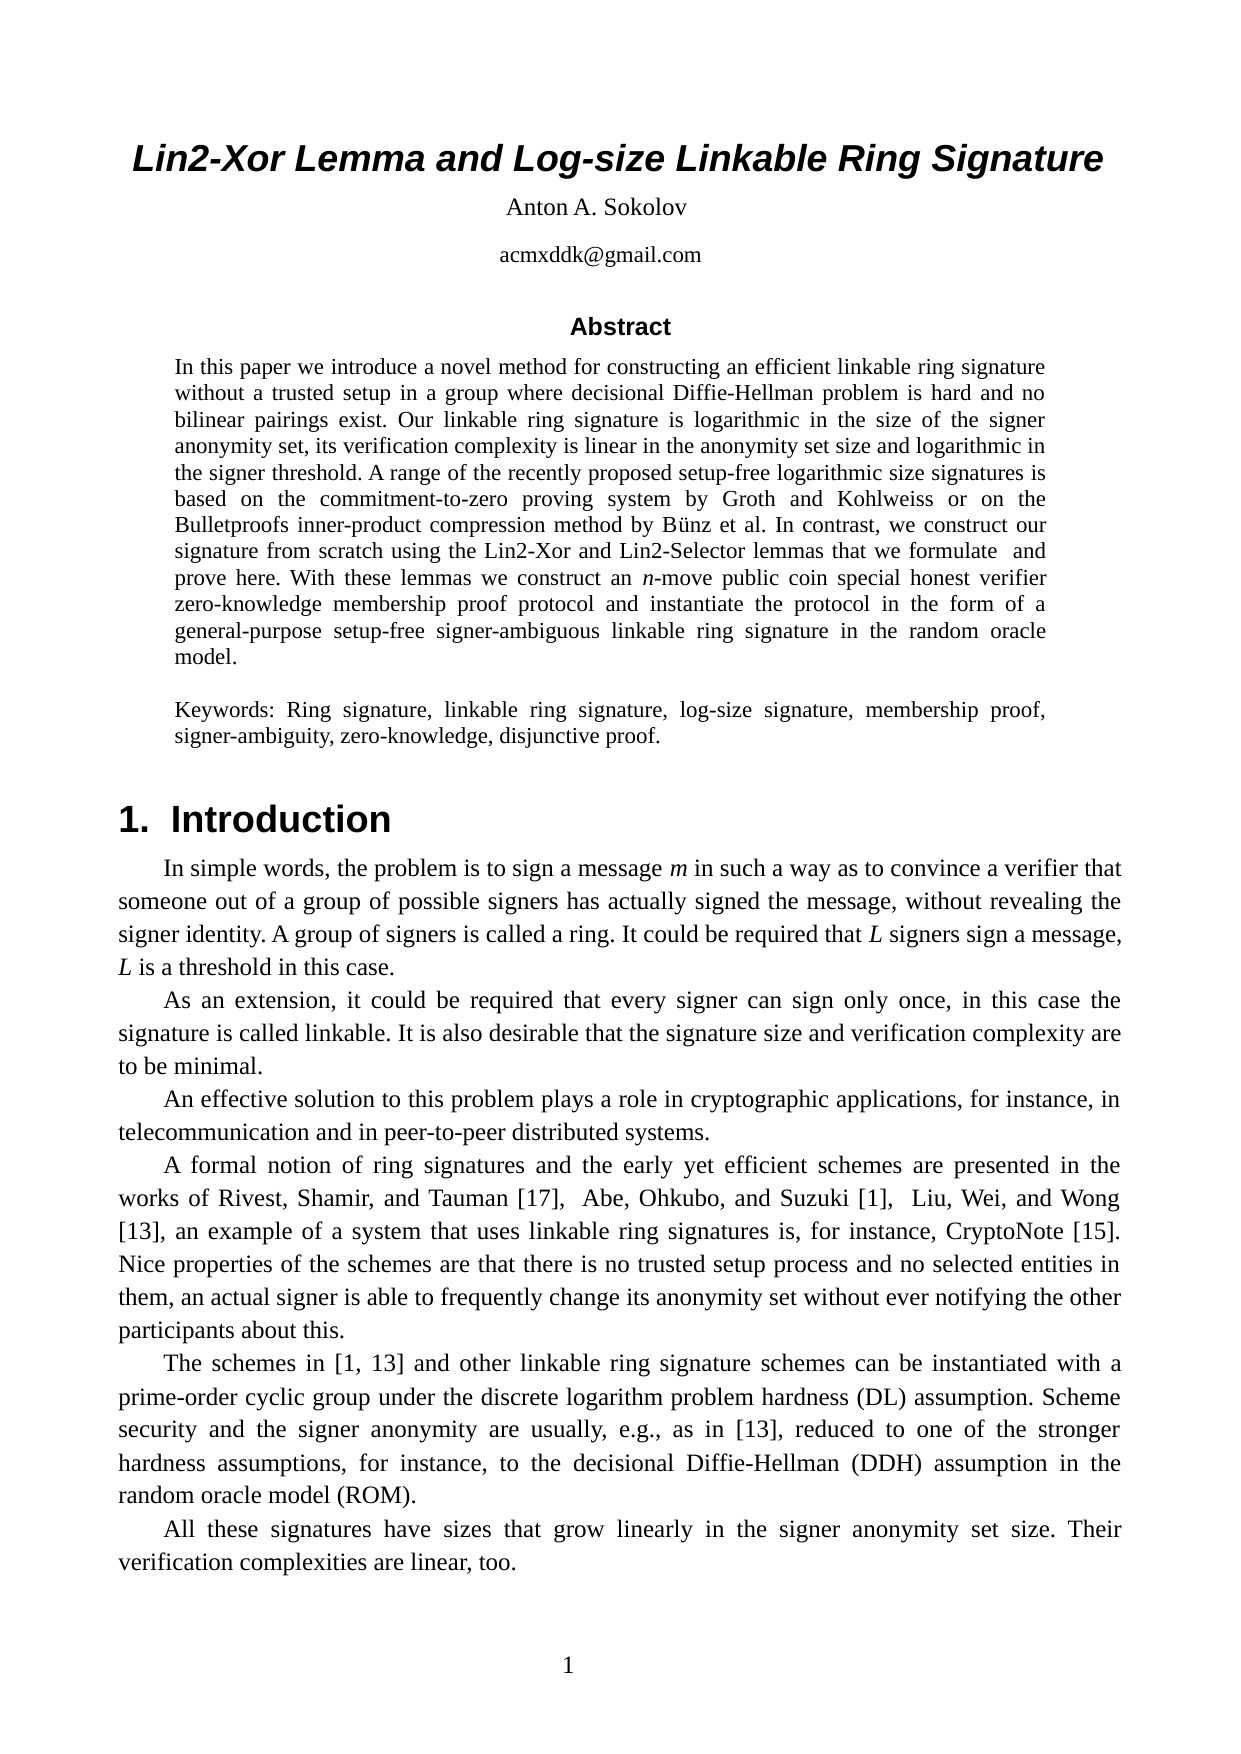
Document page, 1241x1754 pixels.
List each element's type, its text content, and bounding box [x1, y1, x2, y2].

text A formal notion of ring signatures and the early yet efficient schemes are presented in the works of Rivest, Shamir, and Tauman [17], Abe, Ohkubo, and Suzuki [1], Liu, Wei, and Wong [13], an example of a system that uses linkable ring signatures is, for instance, CryptoNote [15]. Nice properties of the schemes are that there is no trusted setup process and no selected entities in them, an actual signer is able to frequently change its anonymity set without ever notifying the other participants about this. [118, 1150, 1122, 1344]
title Lin2-Xor Lemma and Log-size Linkable Ring Signature [118, 136, 1122, 179]
text As an extension, it could be required that every signer can sign only once, in this case the signature is called linkable. It is also desirable that the signature size and verification complexity are to be minimal. [118, 985, 1122, 1080]
text In this paper we introduce a novel method for constructing an efficient linkable ring signature without a trusted setup in a group where decisional Diffie-Hellman problem is hard and no bilinear pairings exist. Our linkable ring signature is logarithmic in the size of the signer anonymity set, its verification complexity is linear in the anonymity set size and logarithmic in the signer threshold. A range of the recently proposed setup-free logarithmic size signatures is based on the commitment-to-zero proving system by Groth and Kohlweiss or on the Bulletproofs inner-product compression method by Bünz et al. In contrast, we construct our signature from scratch using the Lin2-Xor and Lin2-Selector lemmas that we formulate and prove here. With these lemmas we construct an n-move public coin special honest verifier zero-knowledge membership proof protocol and instantiate the protocol in the form of a general-purpose setup-free signer-ambiguous linkable ring signature in the random oracle model. [174, 353, 1047, 669]
text The schemes in [1, 13] and other linkable ring signature schemes can be instantiated with a prime-order cyclic group under the discrete logarithm problem hardness (DL) assumption. Scheme security and the signer anonymity are usually, e.g., as in [13], reduced to one of the stronger hardness assumptions, for instance, to the decisional Diffie-Hellman (DDH) assumption in the random oracle model (ROM). [118, 1348, 1122, 1509]
text An effective solution to this problem plays a role in cryptographic applications, for instance, in telecommunication and in peer-to-peer distributed systems. [118, 1084, 1122, 1146]
text Anton A. Sokolov [118, 192, 1122, 220]
text Keywords: Ring signature, linkable ring signature, log-size signature, membership proof, signer-ambiguity, zero-knowledge, disjunctive proof. [174, 696, 1047, 748]
text All these signatures have sizes that grow linearly in the signer anonymity set size. Their verification complexities are linear, too. [118, 1514, 1122, 1575]
text acmxddk@gmail.com [118, 239, 1122, 268]
text In simple words, the problem is to sign a message m in such a way as to convince a verifier that someone out of a group of possible signers has actually signed the message, without revealing the signer identity. A group of signers is called a ring. It could be required that L signers sign a message, L is a threshold in this case. [118, 853, 1122, 981]
subtitle 1. Introduction [118, 797, 1122, 841]
subtitle Abstract [118, 312, 1122, 341]
